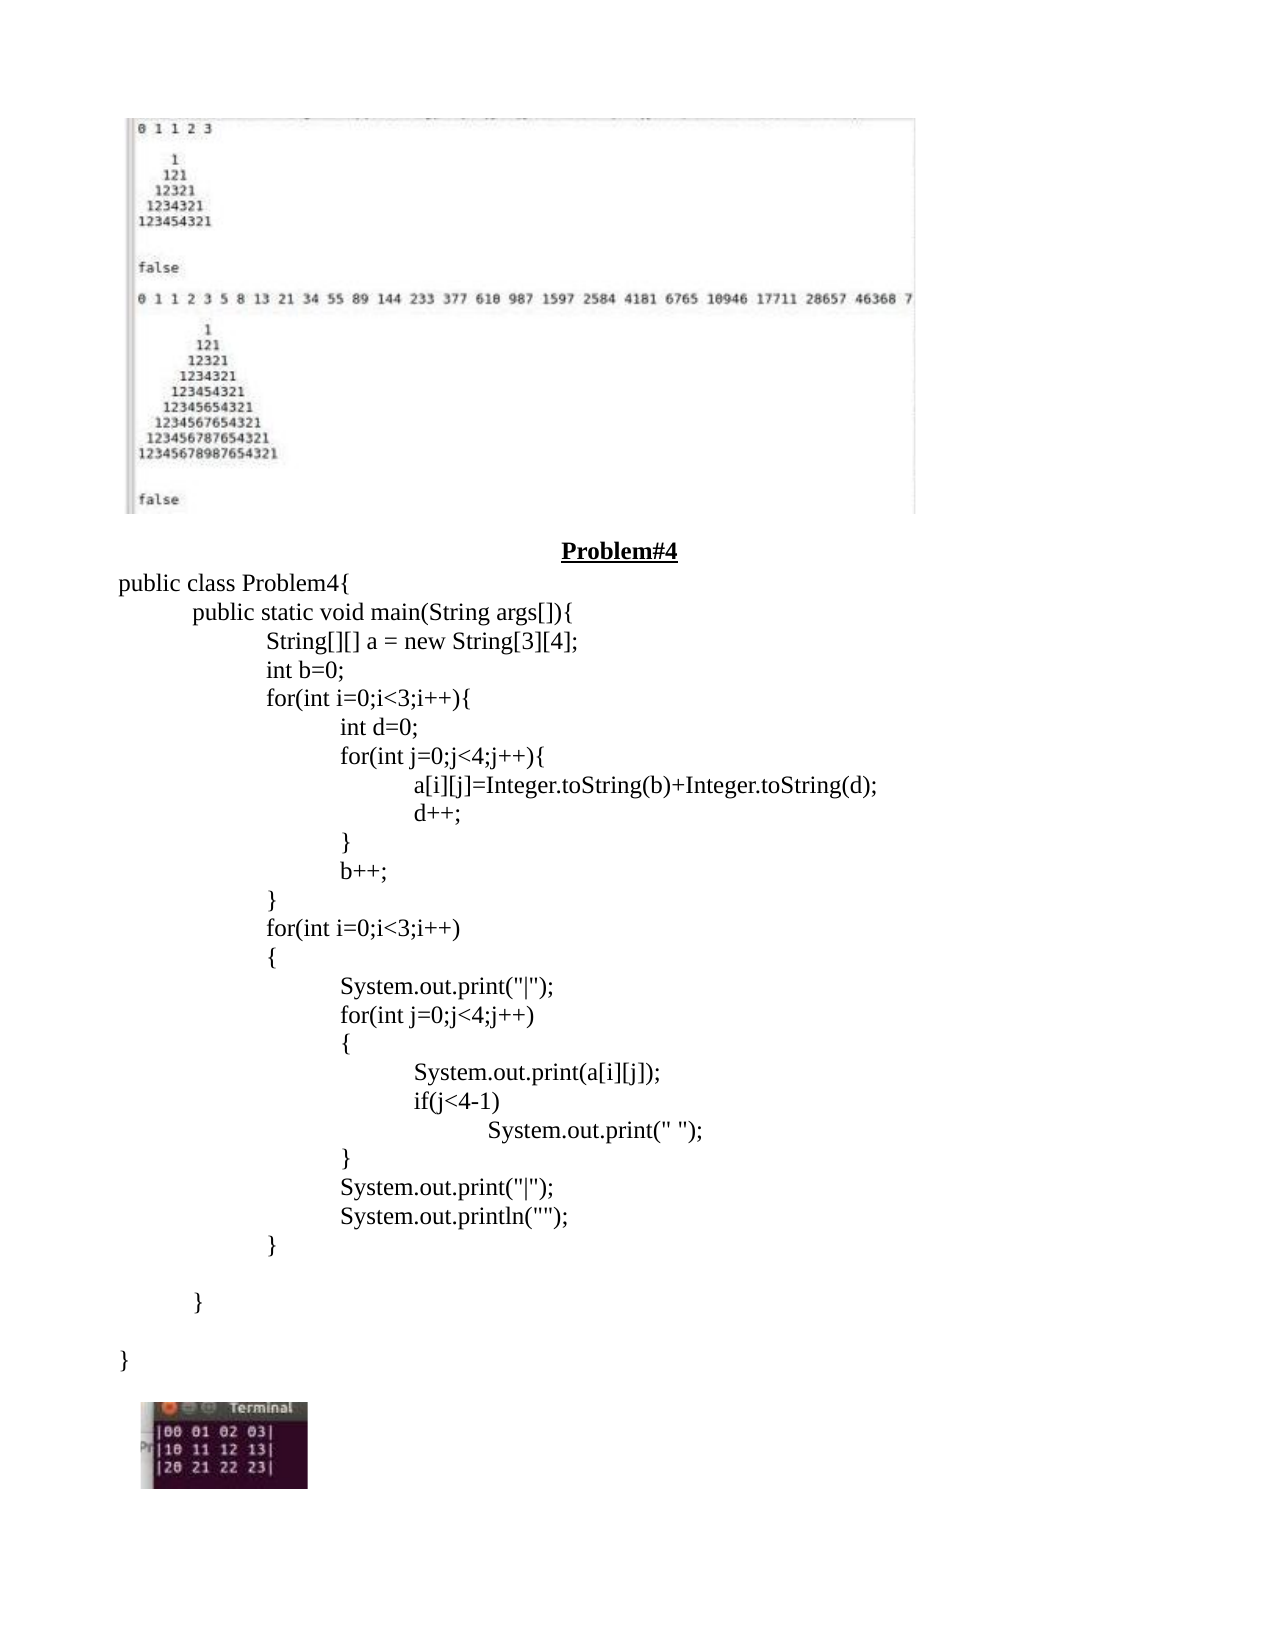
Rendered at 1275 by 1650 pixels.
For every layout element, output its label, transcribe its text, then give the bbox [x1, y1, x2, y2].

text for(int j=0;j<4;j++) [118, 1000, 1157, 1028]
text } [118, 1287, 1157, 1316]
text { [118, 942, 1157, 971]
text } [118, 1345, 1157, 1373]
text for(int i=0;i<3;i++){ [118, 683, 1157, 712]
text for(int i=0;i<3;i++) [118, 913, 1157, 942]
text int d=0; [118, 712, 1157, 741]
text System.out.print(" "); [118, 1115, 1157, 1143]
text } [118, 827, 1157, 856]
text d++; [118, 798, 1157, 827]
text for(int j=0;j<4;j++){ [118, 741, 1157, 770]
text public class Problem4{ [118, 568, 1157, 597]
text System.out.print("|"); [118, 1172, 1157, 1201]
text } [118, 1230, 1157, 1258]
text System.out.println(""); [118, 1201, 1157, 1230]
text if(j<4-1) [118, 1086, 1157, 1115]
text System.out.print(a[i][j]); [118, 1057, 1157, 1086]
picture [123, 118, 916, 514]
text b++; [118, 856, 1157, 885]
text a[i][j]=Integer.toString(b)+Integer.toString(d); [118, 770, 1157, 798]
text } [118, 885, 1157, 913]
text Problem#4 [118, 521, 1157, 568]
text String[][] a = new String[3][4]; [118, 626, 1157, 655]
text System.out.print("|"); [118, 971, 1157, 1000]
text public static void main(String args[]){ [118, 597, 1157, 626]
picture [140, 1402, 308, 1489]
text } [118, 1143, 1157, 1172]
text { [118, 1028, 1157, 1057]
text int b=0; [118, 655, 1157, 683]
